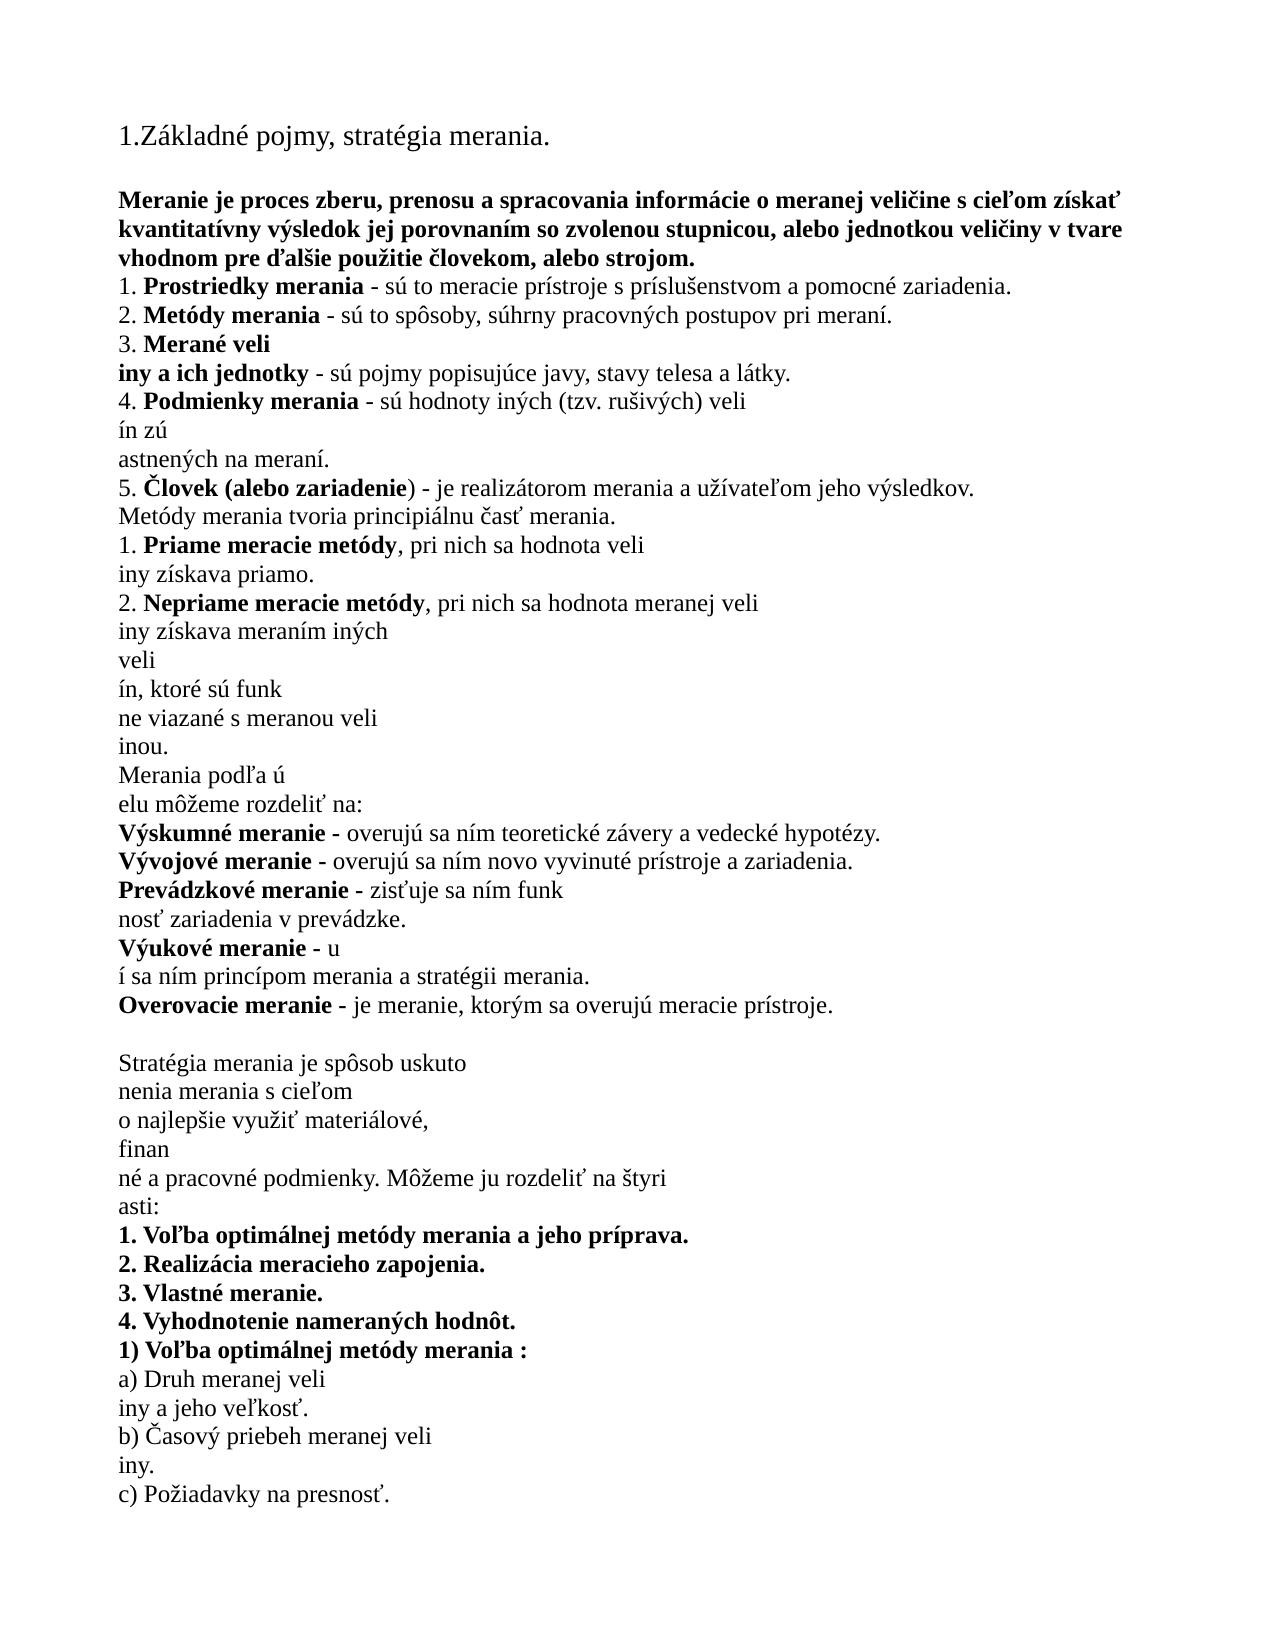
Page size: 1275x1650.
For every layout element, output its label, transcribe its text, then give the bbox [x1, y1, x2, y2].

text 4. Podmienky merania - sú hodnoty iných (tzv. rušivých) veli [118, 386, 1157, 415]
text astnených na meraní. [118, 444, 1157, 473]
text 3. Vlastné meranie. [118, 1278, 1157, 1306]
text iny získava meraním iných [118, 616, 1157, 645]
text veli [118, 645, 1157, 674]
text í sa ním princípom merania a stratégii merania. [118, 961, 1157, 990]
text iny získava priamo. [118, 559, 1157, 588]
text iny a jeho veľkosť. [118, 1393, 1157, 1421]
text a) Druh meranej veli [118, 1364, 1157, 1393]
text elu môžeme rozdeliť na: [118, 789, 1157, 818]
text iny a ich jednotky - sú pojmy popisujúce javy, stavy telesa a látky. [118, 358, 1157, 386]
text 2. Nepriame meracie metódy, pri nich sa hodnota meranej veli [118, 588, 1157, 616]
text 1) Voľba optimálnej metódy merania : [118, 1335, 1157, 1364]
text 1. Prostriedky merania - sú to meracie prístroje s príslušenstvom a pomocné zariadenia. [118, 271, 1157, 300]
text Metódy merania tvoria principiálnu časť merania. [118, 501, 1157, 530]
text 4. Vyhodnotenie nameraných hodnôt. [118, 1306, 1157, 1335]
text né a pracovné podmienky. Môžeme ju rozdeliť na štyri [118, 1163, 1157, 1191]
text o najlepšie využiť materiálové, [118, 1105, 1157, 1134]
text Overovacie meranie - je meranie, ktorým sa overujú meracie prístroje. [118, 990, 1157, 1019]
text asti: [118, 1191, 1157, 1220]
text nosť zariadenia v prevádzke. [118, 904, 1157, 933]
text iny. [118, 1450, 1157, 1479]
text ne viazané s meranou veli [118, 703, 1157, 731]
text ín zú [118, 415, 1157, 444]
text Výskumné meranie - overujú sa ním teoretické závery a vedecké hypotézy. [118, 818, 1157, 846]
text 1. Priame meracie metódy, pri nich sa hodnota veli [118, 530, 1157, 559]
text ín, ktoré sú funk [118, 674, 1157, 703]
text 2. Metódy merania - sú to spôsoby, súhrny pracovných postupov pri meraní. [118, 300, 1157, 329]
text 3. Merané veli [118, 329, 1157, 358]
text nenia merania s cieľom [118, 1076, 1157, 1105]
text 1.Základné pojmy, stratégia merania. [118, 118, 1157, 152]
text Vývojové meranie - overujú sa ním novo vyvinuté prístroje a zariadenia. [118, 846, 1157, 875]
text b) Časový priebeh meranej veli [118, 1421, 1157, 1450]
text finan [118, 1134, 1157, 1163]
text Výukové meranie - u [118, 933, 1157, 961]
text Stratégia merania je spôsob uskuto [118, 1048, 1157, 1076]
text 1. Voľba optimálnej metódy merania a jeho príprava. [118, 1220, 1157, 1249]
text Merania podľa ú [118, 760, 1157, 789]
text 5. Človek (alebo zariadenie) - je realizátorom merania a užívateľom jeho výsledkov. [118, 473, 1157, 501]
text 2. Realizácia meracieho zapojenia. [118, 1249, 1157, 1278]
text Prevádzkové meranie - zisťuje sa ním funk [118, 875, 1157, 904]
text c) Požiadavky na presnosť. [118, 1479, 1157, 1508]
text Meranie je proces zberu, prenosu a spracovania informácie o meranej veličine s cieľom získať kvantitatívny výsledok jej porovnaním so zvolenou stupnicou, alebo jednotkou veličiny v tvare vhodnom pre ďalšie použitie človekom, alebo strojom. [118, 185, 1157, 271]
text inou. [118, 731, 1157, 760]
